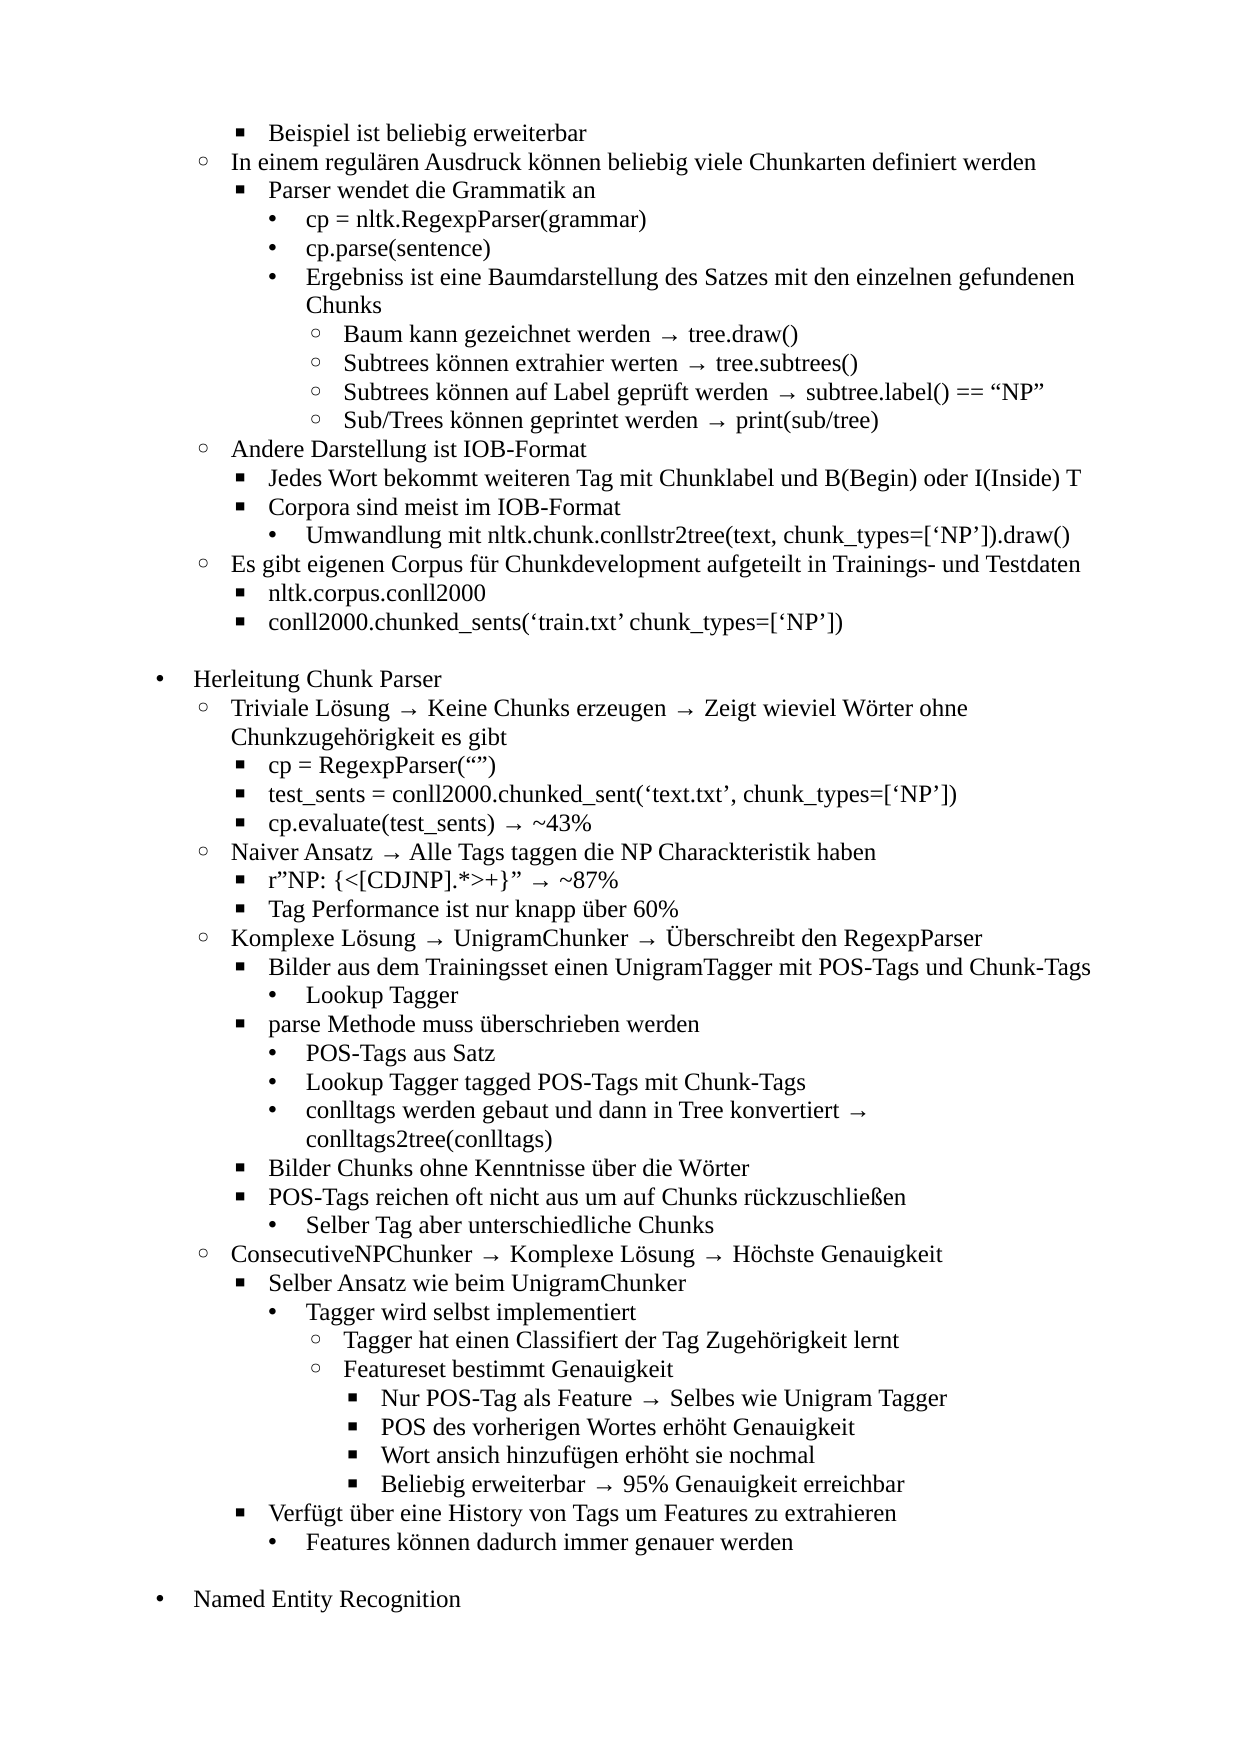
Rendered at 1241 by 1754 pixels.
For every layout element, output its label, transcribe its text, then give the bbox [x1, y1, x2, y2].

list Beliebig erweiterbar → 95% Genauigkeit erreichbar [343, 1469, 1122, 1498]
list Wort ansich hinzufügen erhöht sie nochmal [343, 1441, 1122, 1469]
list Tag Performance ist nur knapp über 60% [231, 894, 1122, 923]
list In einem regulären Ausdruck können beliebig viele Chunkarten definiert werden [193, 147, 1122, 176]
list Komplexe Lösung → UnigramChunker → Überschreibt den RegexpParser [193, 923, 1122, 952]
list Named Entity Recognition [156, 1584, 1122, 1613]
list Triviale Lösung → Keine Chunks erzeugen → Zeigt wieviel Wörter ohne Chunkzugehörigkeit es gibt [193, 693, 1122, 751]
list Lookup Tagger tagged POS-Tags mit Chunk-Tags [268, 1067, 1122, 1096]
list Naiver Ansatz → Alle Tags taggen die NP Charackteristik haben [193, 837, 1122, 866]
list Selber Tag aber unterschiedliche Chunks [268, 1211, 1122, 1239]
list Verfügt über eine History von Tags um Features zu extrahieren [231, 1498, 1122, 1527]
list Sub/Trees können geprintet werden → print(sub/tree) [306, 406, 1122, 434]
list test_sents = conll2000.chunked_sent(‘text.txt’, chunk_types=[‘NP’]) [231, 779, 1122, 808]
list POS des vorherigen Wortes erhöht Genauigkeit [343, 1412, 1122, 1441]
list Corpora sind meist im IOB-Format [231, 492, 1122, 521]
list cp.parse(sentence) [268, 233, 1122, 262]
list Umwandlung mit nltk.chunk.conllstr2tree(text, chunk_types=[‘NP’]).draw() [268, 521, 1122, 549]
list Ergebniss ist eine Baumdarstellung des Satzes mit den einzelnen gefundenen Chunks [268, 262, 1122, 319]
list cp = nltk.RegexpParser(grammar) [268, 204, 1122, 233]
list POS-Tags aus Satz [268, 1038, 1122, 1067]
list Andere Darstellung ist IOB-Format [193, 434, 1122, 463]
list Bilder aus dem Trainingsset einen UnigramTagger mit POS-Tags und Chunk-Tags [231, 952, 1122, 981]
list Features können dadurch immer genauer werden [268, 1527, 1122, 1556]
list r”NP: {<[CDJNP].*>+}” → ~87% [231, 866, 1122, 894]
list Jedes Wort bekommt weiteren Tag mit Chunklabel und B(Begin) oder I(Inside) T [231, 463, 1122, 492]
list Herleitung Chunk Parser [156, 664, 1122, 693]
list Tagger wird selbst implementiert [268, 1297, 1122, 1326]
list Beispiel ist beliebig erweiterbar [231, 118, 1122, 147]
list Subtrees können auf Label geprüft werden → subtree.label() == “NP” [306, 377, 1122, 406]
list Bilder Chunks ohne Kenntnisse über die Wörter [231, 1153, 1122, 1182]
list Parser wendet die Grammatik an [231, 176, 1122, 204]
list Subtrees können extrahier werten → tree.subtrees() [306, 348, 1122, 377]
list ConsecutiveNPChunker → Komplexe Lösung → Höchste Genauigkeit [193, 1239, 1122, 1268]
list cp.evaluate(test_sents) → ~43% [231, 808, 1122, 837]
list Selber Ansatz wie beim UnigramChunker [231, 1268, 1122, 1297]
list conlltags werden gebaut und dann in Tree konvertiert → conlltags2tree(conlltags) [268, 1096, 1122, 1153]
list nltk.corpus.conll2000 [231, 578, 1122, 607]
list Baum kann gezeichnet werden → tree.draw() [306, 319, 1122, 348]
list Lookup Tagger [268, 981, 1122, 1009]
list Nur POS-Tag als Feature → Selbes wie Unigram Tagger [343, 1383, 1122, 1412]
list Es gibt eigenen Corpus für Chunkdevelopment aufgeteilt in Trainings- und Testdaten [193, 549, 1122, 578]
list conll2000.chunked_sents(‘train.txt’ chunk_types=[‘NP’]) [231, 607, 1122, 636]
list cp = RegexpParser(“”) [231, 751, 1122, 779]
list Tagger hat einen Classifiert der Tag Zugehörigkeit lernt [306, 1326, 1122, 1354]
list POS-Tags reichen oft nicht aus um auf Chunks rückzuschließen [231, 1182, 1122, 1211]
list Featureset bestimmt Genauigkeit [306, 1354, 1122, 1383]
list parse Methode muss überschrieben werden [231, 1009, 1122, 1038]
